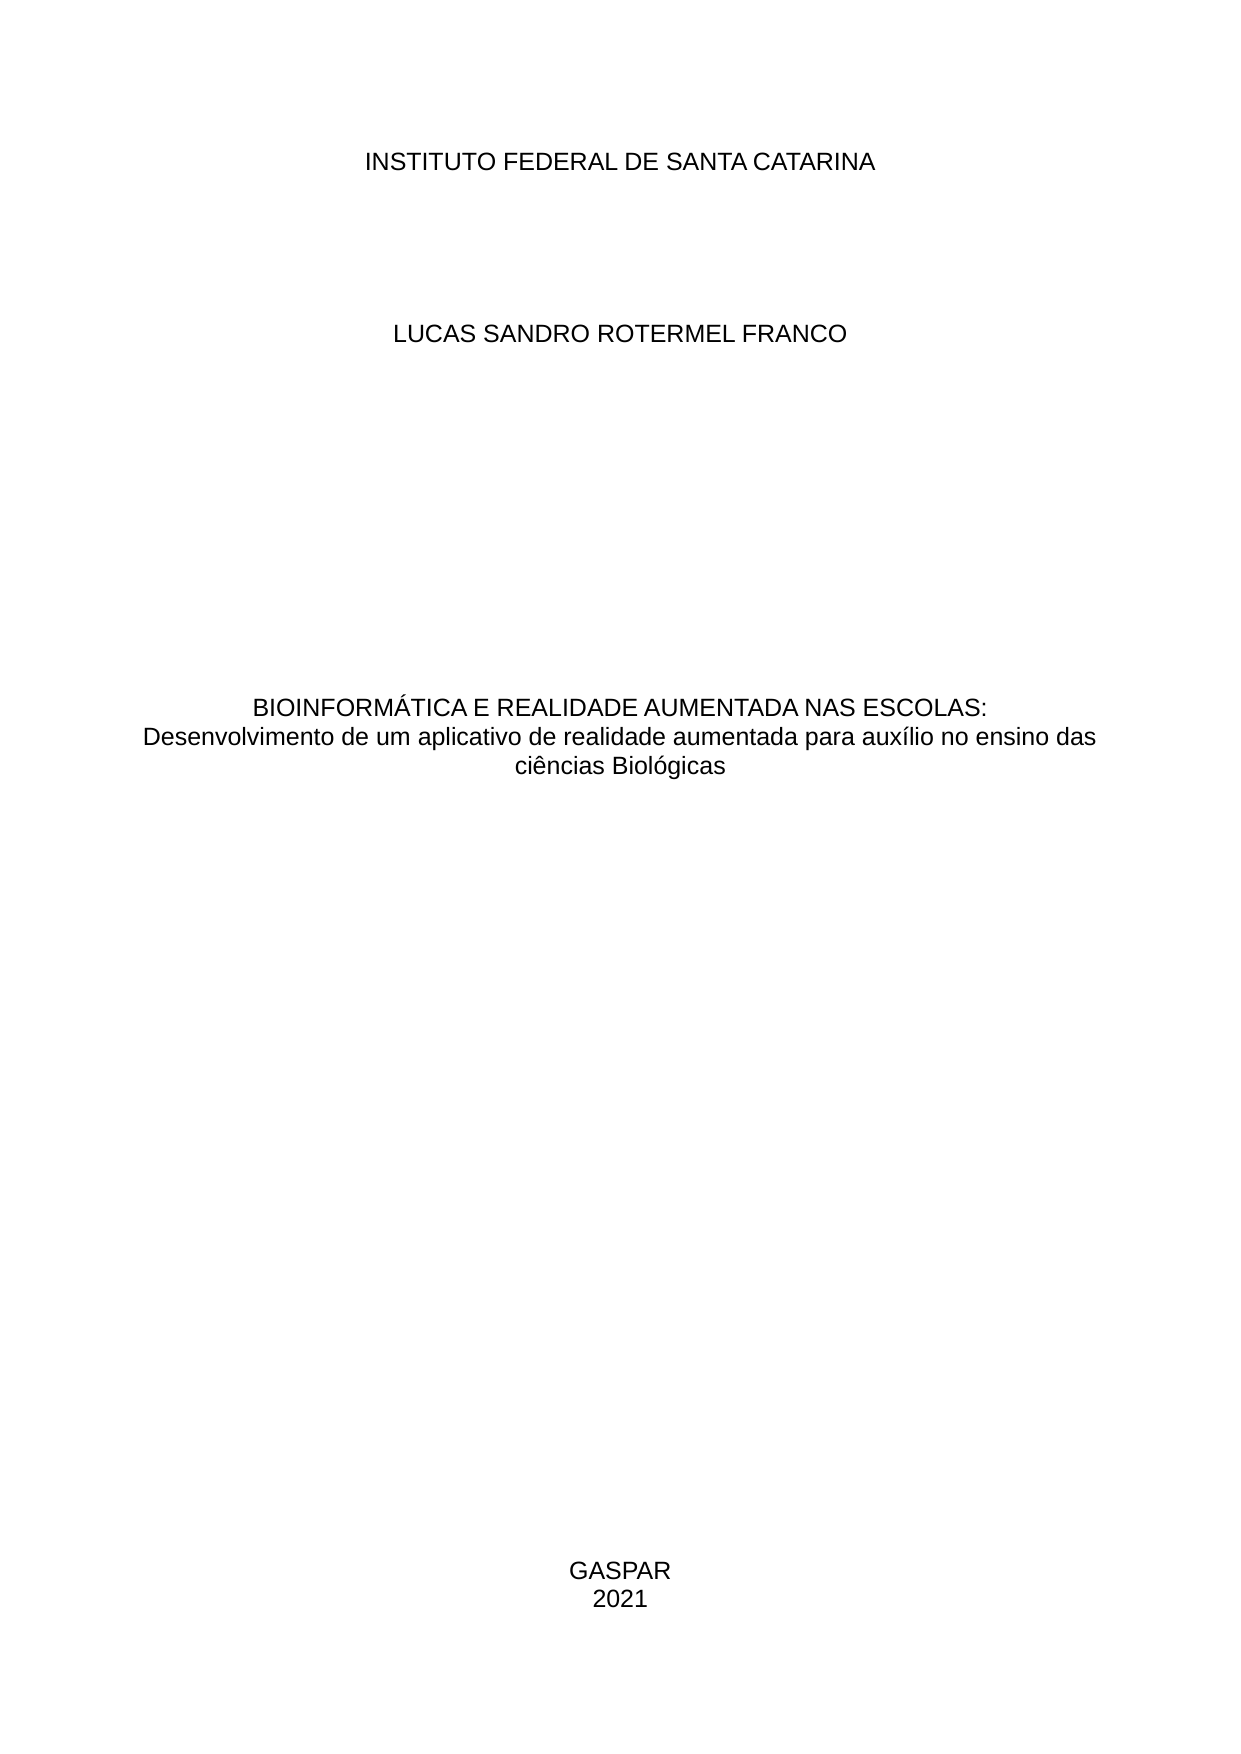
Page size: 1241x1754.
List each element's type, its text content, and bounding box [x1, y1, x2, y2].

text 2021 [118, 1584, 1122, 1613]
text Desenvolvimento de um aplicativo de realidade aumentada para auxílio no ensino das ciências Biológicas [118, 722, 1122, 779]
text BIOINFORMÁTICA E REALIDADE AUMENTADA NAS ESCOLAS: [118, 693, 1122, 722]
text LUCAS SANDRO ROTERMEL FRANCO [118, 319, 1122, 348]
text GASPAR [118, 1556, 1122, 1584]
text INSTITUTO FEDERAL DE SANTA CATARINA [118, 147, 1122, 176]
